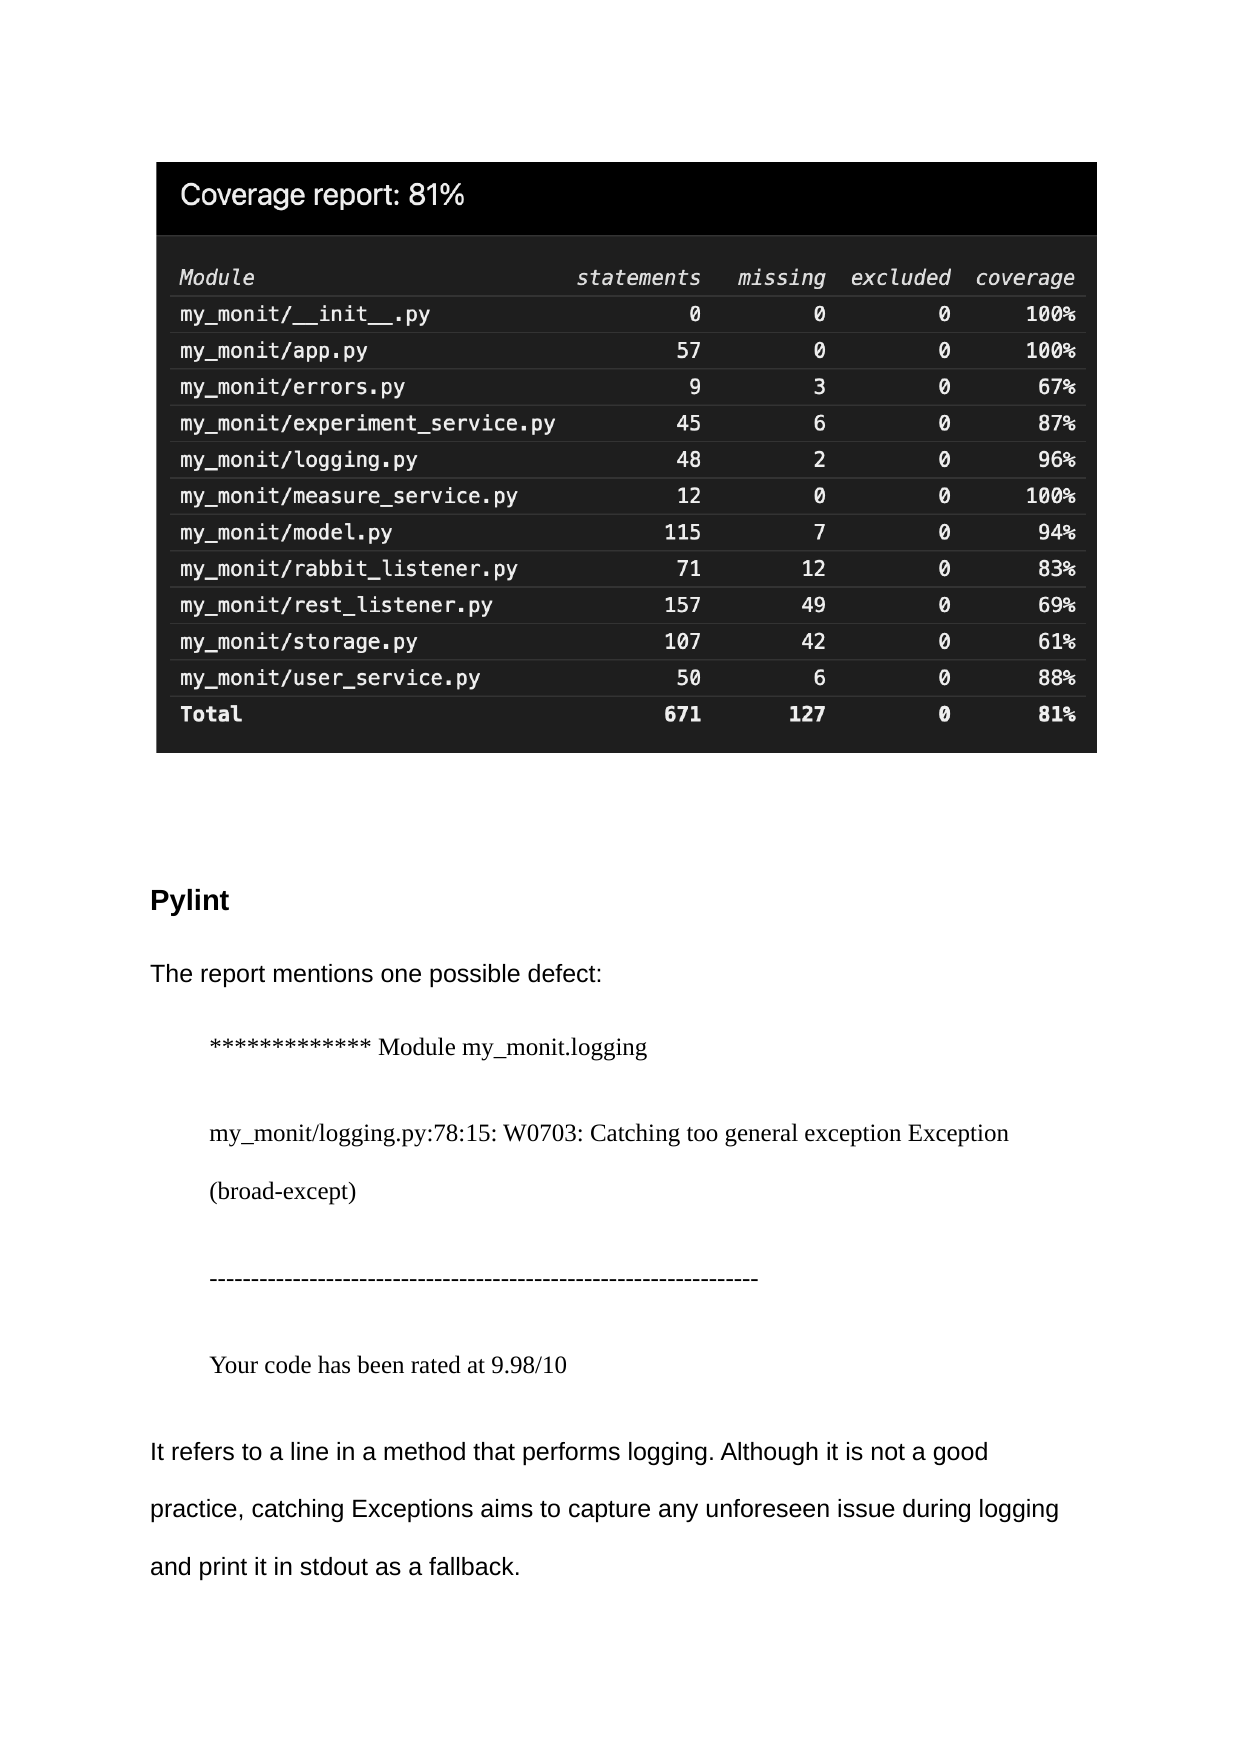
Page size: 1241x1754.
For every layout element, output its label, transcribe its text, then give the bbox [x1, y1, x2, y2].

text Your code has been rated at 9.98/10 [209, 1350, 1031, 1379]
text It refers to a line in a method that performs logging. Although it is not a good practice, catching Exceptions aims to capture any unforeseen issue during logging and print it in stdout as a fallback. [150, 1437, 1091, 1581]
text my_monit/logging.py:78:15: W0703: Catching too general exception Exception (broad-except) [209, 1118, 1031, 1205]
text ------------------------------------------------------------------ [209, 1263, 1031, 1292]
subtitle Pylint [150, 883, 1091, 917]
text ************* Module my_monit.logging [209, 1032, 1031, 1060]
text The report mentions one possible defect: [150, 959, 1091, 988]
